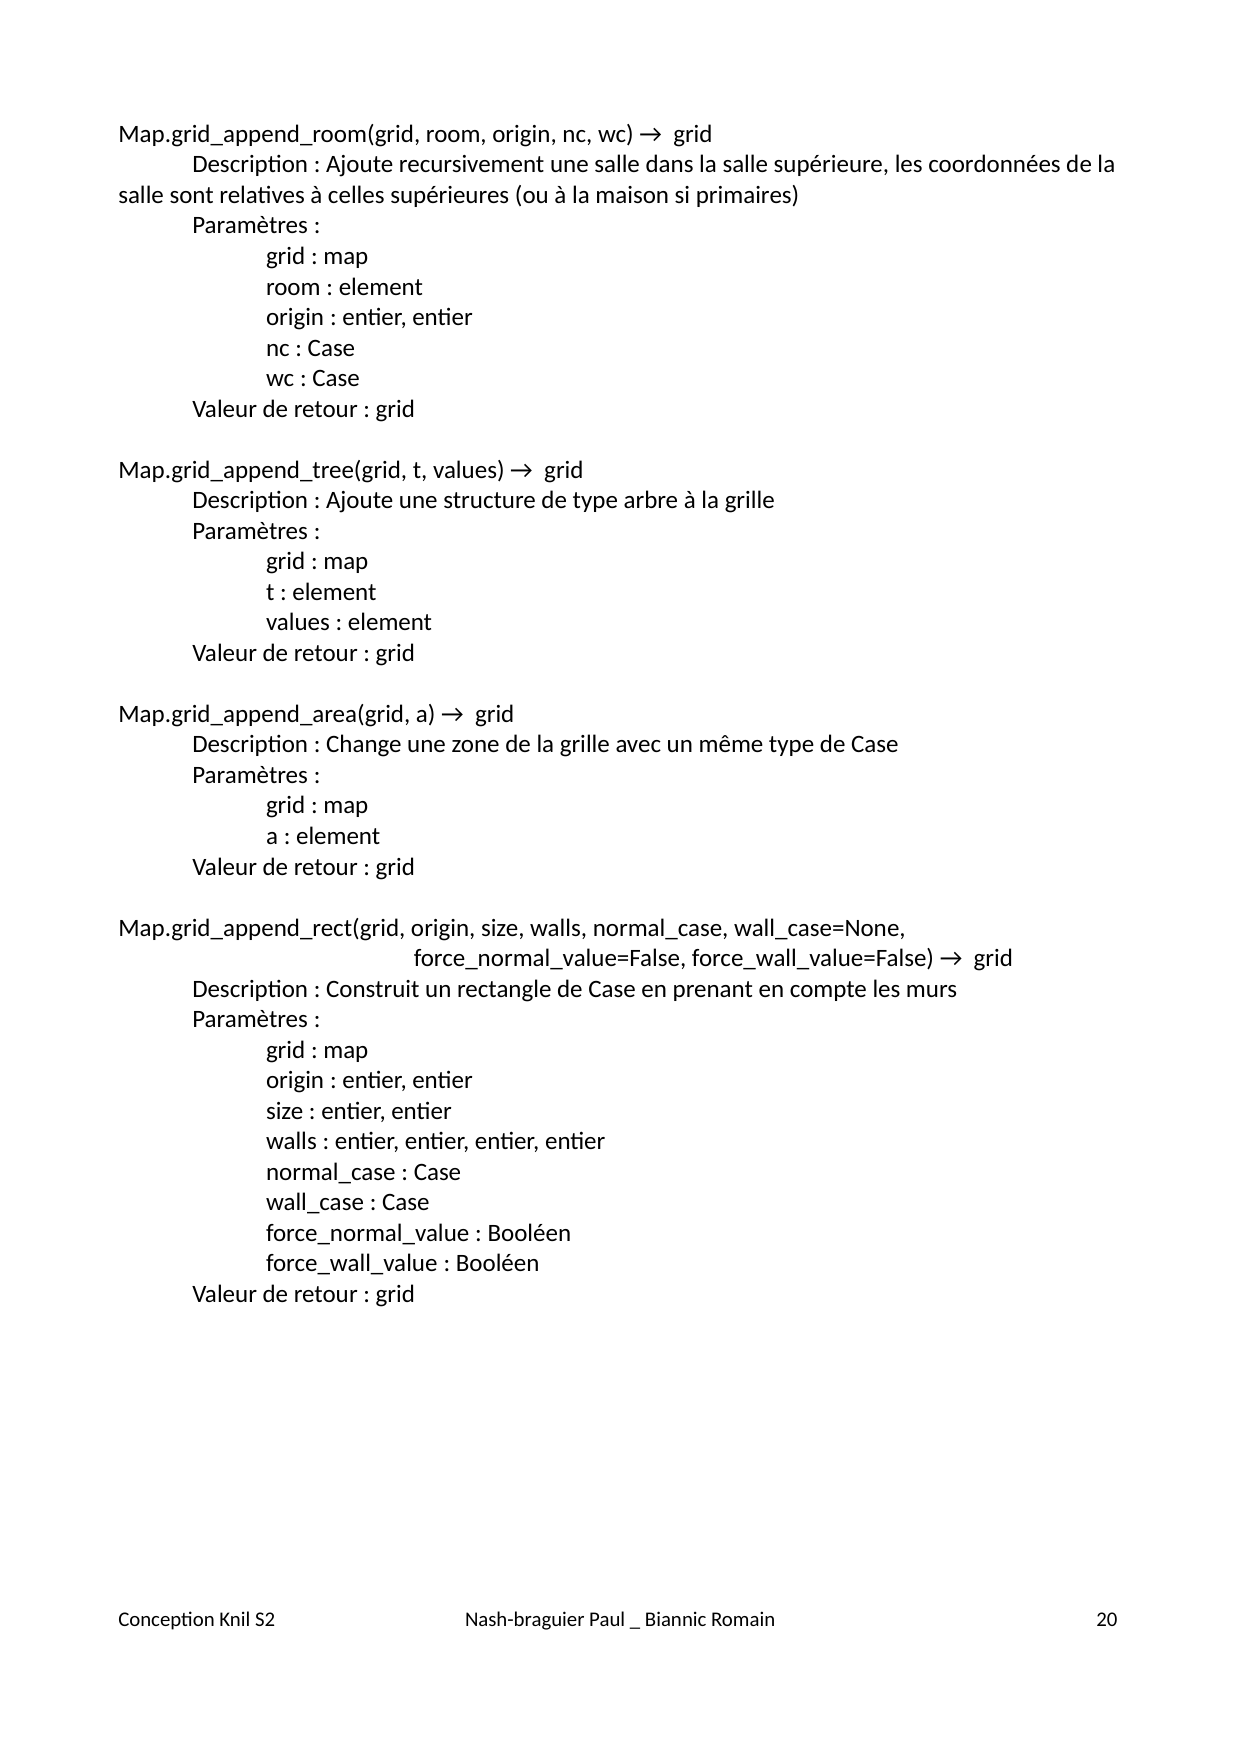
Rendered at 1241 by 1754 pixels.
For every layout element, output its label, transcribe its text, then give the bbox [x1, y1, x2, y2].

text force_wall_value : Booléen [118, 1247, 1122, 1278]
text a : element [118, 820, 1122, 851]
text Paramètres : [118, 210, 1122, 240]
text Description : Construit un rectangle de Case en prenant en compte les murs [118, 973, 1122, 1003]
text Valeur de retour : grid [118, 851, 1122, 881]
text grid : map [118, 240, 1122, 271]
text grid : map [118, 1034, 1122, 1064]
text grid : map [118, 545, 1122, 576]
text t : element [118, 576, 1122, 606]
text wc : Case [118, 362, 1122, 393]
text Paramètres : [118, 515, 1122, 545]
text Valeur de retour : grid [118, 637, 1122, 667]
text walls : entier, entier, entier, entier [118, 1125, 1122, 1156]
text Description : Ajoute recursivement une salle dans la salle supérieure, les coordonnées de la salle sont relatives à celles supérieures (ou à la maison si primaires) [118, 149, 1122, 210]
text Map.grid_append_room(grid, room, origin, nc, wc) → grid [118, 118, 1122, 149]
text nc : Case [118, 332, 1122, 362]
text Map.grid_append_rect(grid, origin, size, walls, normal_case, wall_case=None, force_normal_value=False, force_wall_value=False) → grid [118, 912, 1122, 973]
text size : entier, entier [118, 1095, 1122, 1125]
text Valeur de retour : grid [118, 393, 1122, 423]
text origin : entier, entier [118, 301, 1122, 332]
text Map.grid_append_tree(grid, t, values) → grid [118, 454, 1122, 484]
text normal_case : Case [118, 1156, 1122, 1186]
text values : element [118, 606, 1122, 637]
text wall_case : Case [118, 1186, 1122, 1217]
text Map.grid_append_area(grid, a) → grid [118, 698, 1122, 728]
text grid : map [118, 789, 1122, 820]
text Description : Change une zone de la grille avec un même type de Case [118, 728, 1122, 759]
text room : element [118, 271, 1122, 301]
text Description : Ajoute une structure de type arbre à la grille [118, 484, 1122, 515]
text force_normal_value : Booléen [118, 1217, 1122, 1247]
text Valeur de retour : grid [118, 1278, 1122, 1308]
text origin : entier, entier [118, 1064, 1122, 1095]
text Paramètres : [118, 1003, 1122, 1034]
text Paramètres : [118, 759, 1122, 789]
